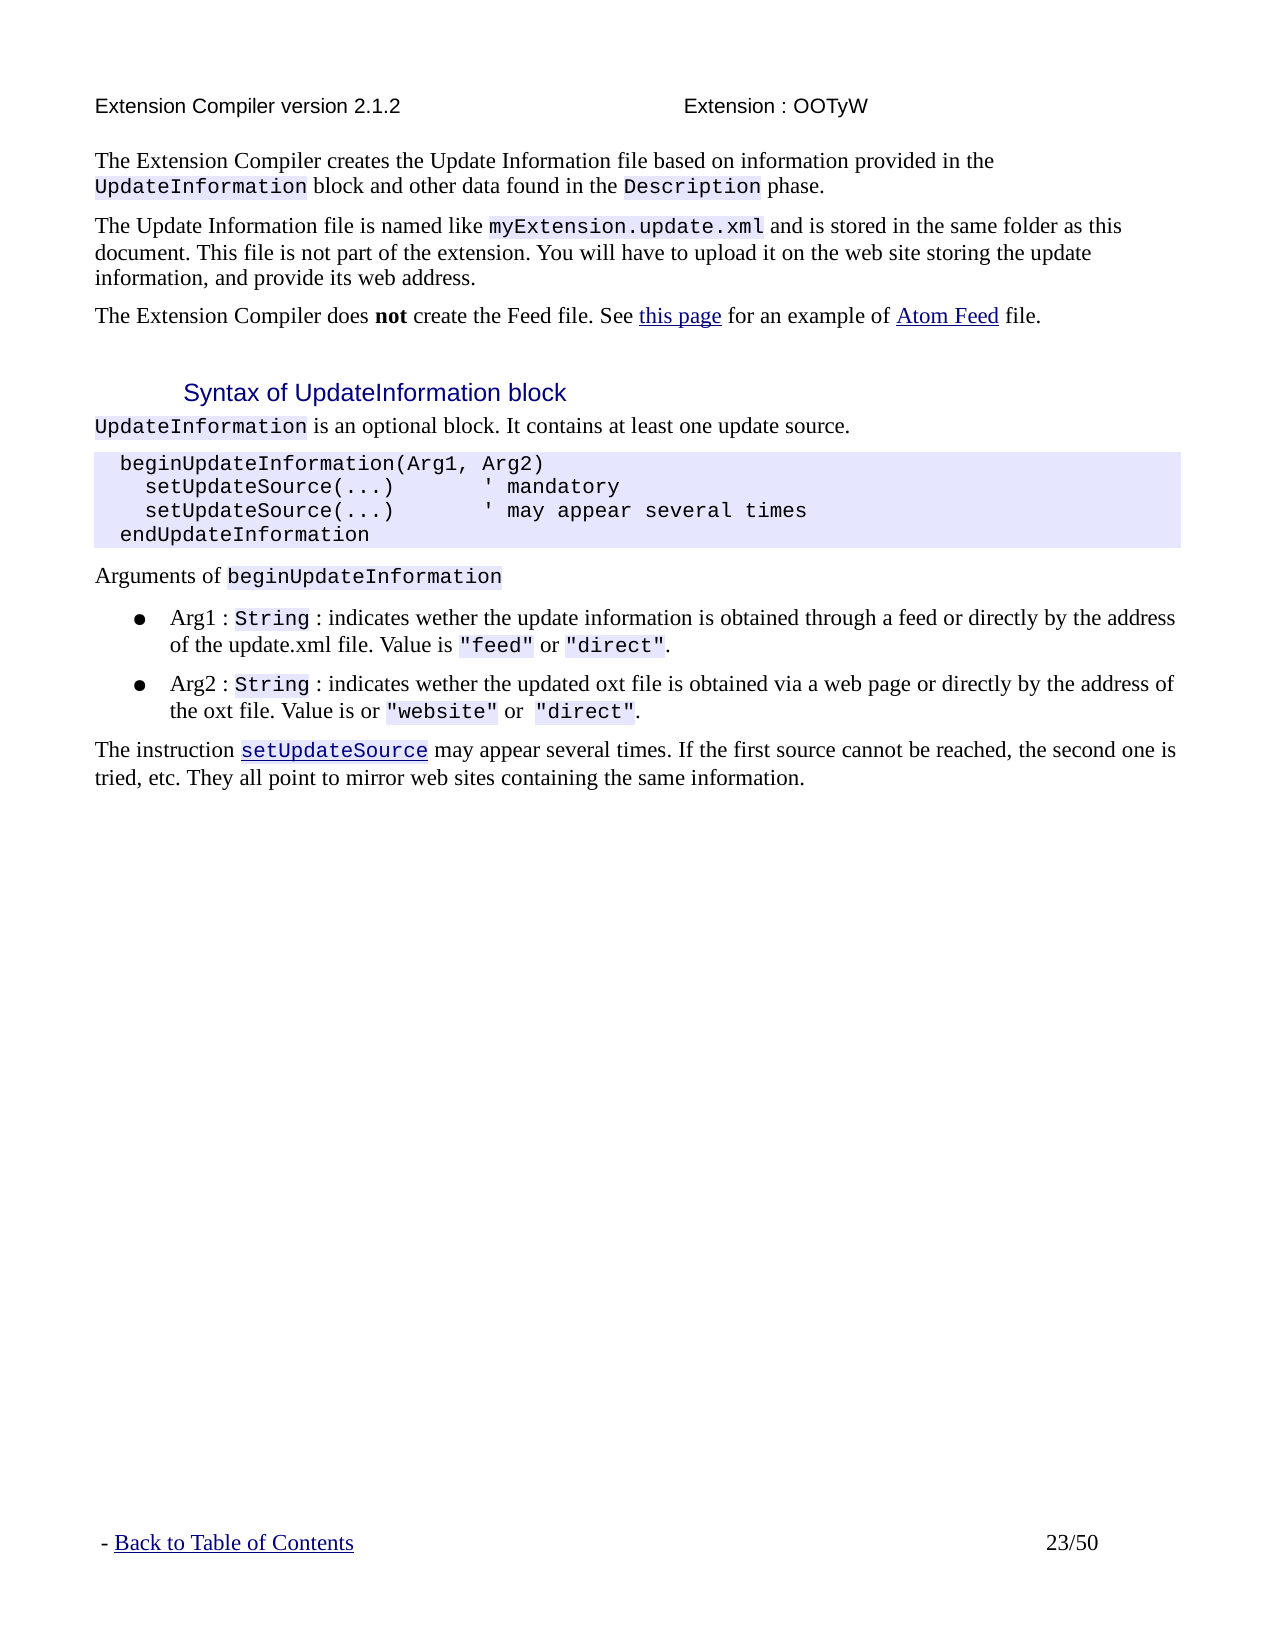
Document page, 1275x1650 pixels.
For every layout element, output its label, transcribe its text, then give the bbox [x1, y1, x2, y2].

text beginUpdateInformation(Arg1, Arg2) [94, 452, 1181, 476]
text The Extension Compiler creates the Update Information file based on information provided in the UpdateInformation block and other data found in the Description phase. [94, 147, 1181, 200]
list Arg1 : String : indicates wether the update information is obtained through a feed or directly by the address of the update.xml file. Value is "feed" or "direct". [132, 604, 1181, 658]
list Arg2 : String : indicates wether the updated oxt file is obtained via a web page or directly by the address of the oxt file. Value is or "website" or "direct". [132, 671, 1181, 725]
text Arguments of beginUpdateInformation [94, 563, 1181, 590]
text UpdateInformation is an optional block. It contains at least one update source. [94, 413, 1181, 440]
text The instruction setUpdateSource may appear several times. If the first source cannot be reached, the second one is tried, etc. They all point to mirror web sites containing the same information. [94, 737, 1181, 790]
subtitle Syntax of UpdateInformation block [183, 379, 1181, 407]
text The Update Information file is named like myExtension.update.xml and is stored in the same folder as this document. This file is not part of the extension. You will have to upload it on the web site storing the update information, and provide its web address. [94, 212, 1181, 291]
text The Extension Compiler does not create the Feed file. See this page for an example of Atom Feed file. [94, 303, 1181, 328]
text setUpdateSource(...) ' mandatory [94, 476, 1181, 500]
text setUpdateSource(...) ' may appear several times [94, 500, 1181, 524]
text endUpdateInformation [94, 524, 1181, 548]
